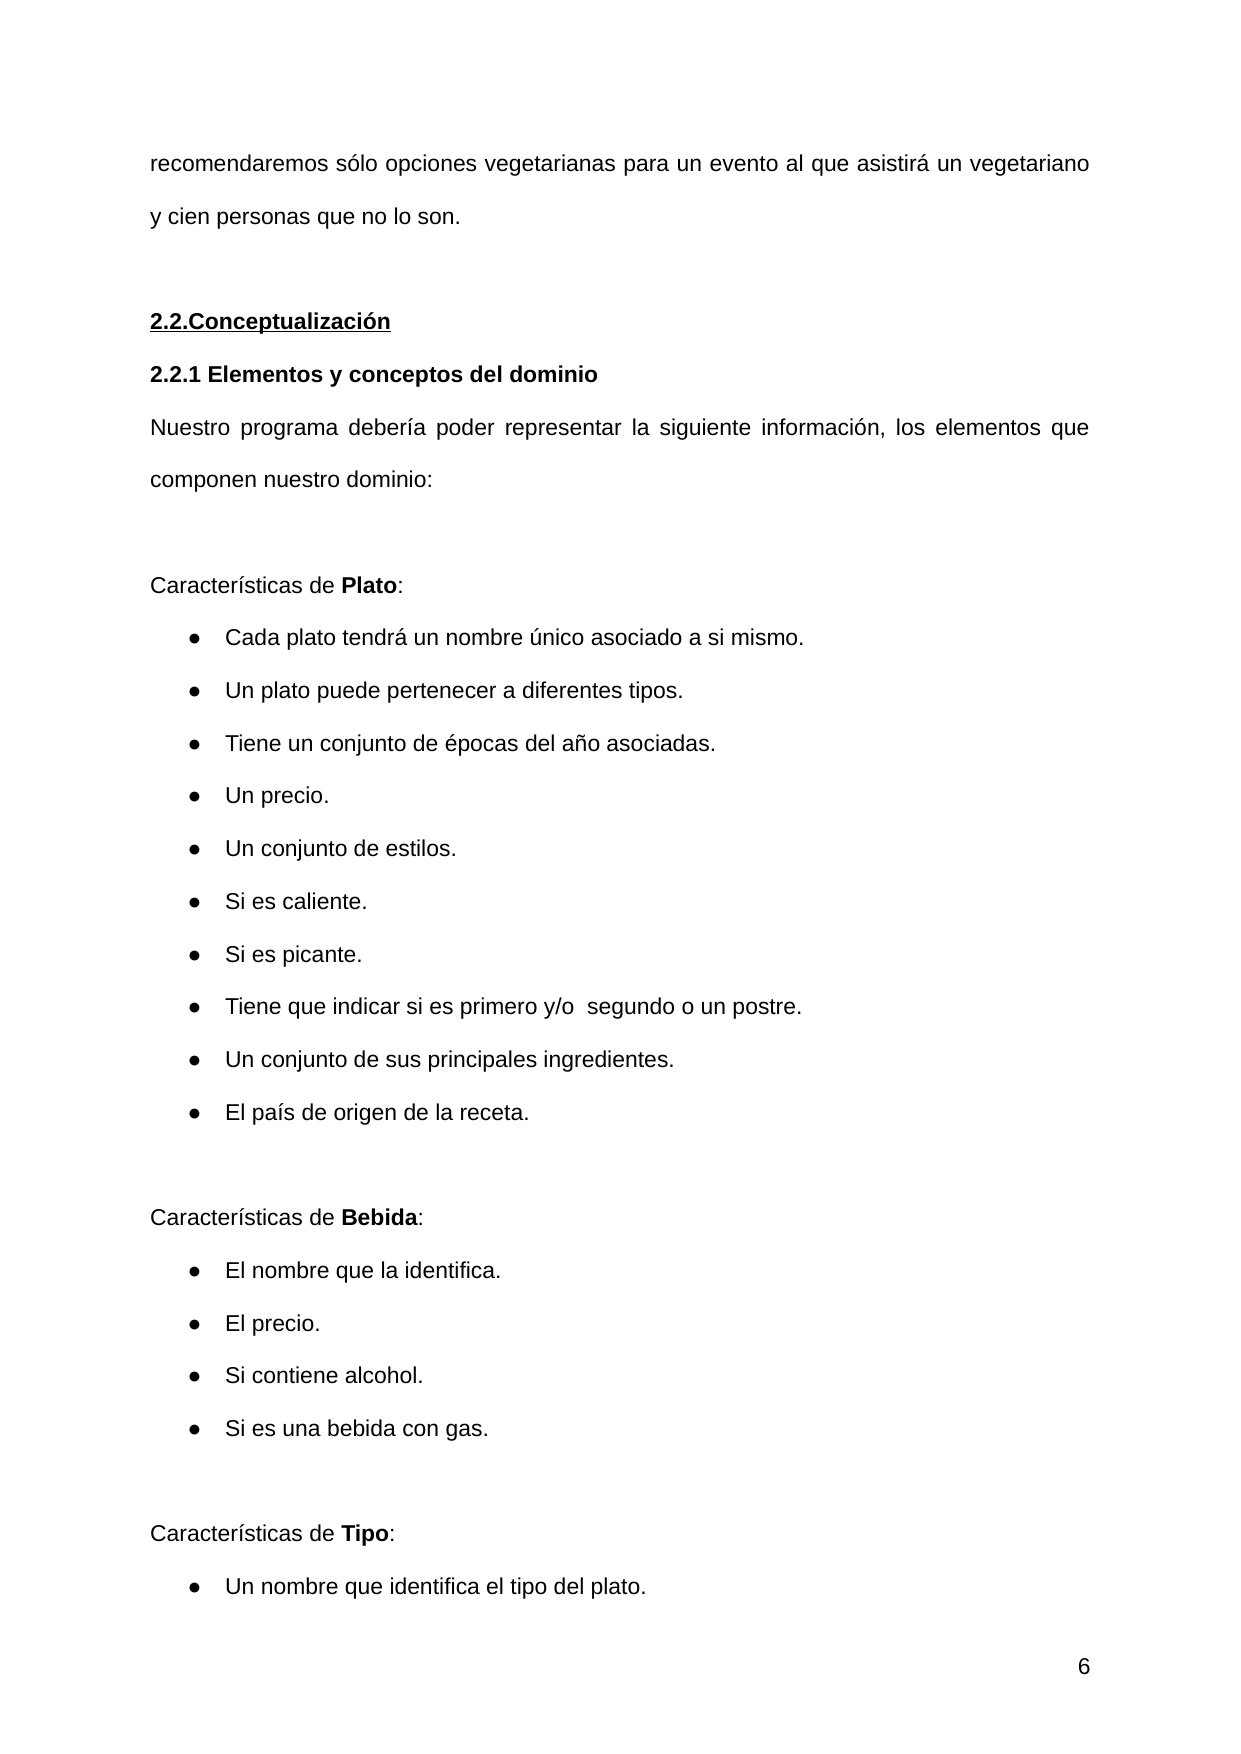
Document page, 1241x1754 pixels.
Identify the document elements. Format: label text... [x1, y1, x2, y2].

text Características de Tipo: [150, 1520, 1090, 1547]
list Si contiene alcohol. [187, 1362, 1090, 1389]
list Un nombre que identifica el tipo del plato. [187, 1573, 1090, 1599]
list Cada plato tendrá un nombre único asociado a si mismo. [187, 624, 1090, 651]
list Si es caliente. [187, 888, 1090, 914]
text 2.2.1 Elementos y conceptos del dominio [150, 361, 1090, 387]
text Características de Plato: [150, 572, 1090, 598]
text 2.2.Conceptualización [150, 308, 1090, 334]
text Nuestro programa debería poder representar la siguiente información, los elementos que componen nuestro dominio: [150, 413, 1090, 493]
list Tiene que indicar si es primero y/o segundo o un postre. [187, 993, 1090, 1020]
list Si es picante. [187, 941, 1090, 967]
list Si es una bebida con gas. [187, 1415, 1090, 1441]
list Un conjunto de estilos. [187, 835, 1090, 862]
list El nombre que la identifica. [187, 1257, 1090, 1283]
text recomendaremos sólo opciones vegetarianas para un evento al que asistirá un vegetariano y cien personas que no lo son. [150, 150, 1090, 229]
list El precio. [187, 1309, 1090, 1336]
list Tiene un conjunto de épocas del año asociadas. [187, 730, 1090, 756]
list Un precio. [187, 782, 1090, 809]
list Un plato puede pertenecer a diferentes tipos. [187, 677, 1090, 703]
text Características de Bebida: [150, 1204, 1090, 1231]
list Un conjunto de sus principales ingredientes. [187, 1046, 1090, 1072]
list El país de origen de la receta. [187, 1099, 1090, 1125]
